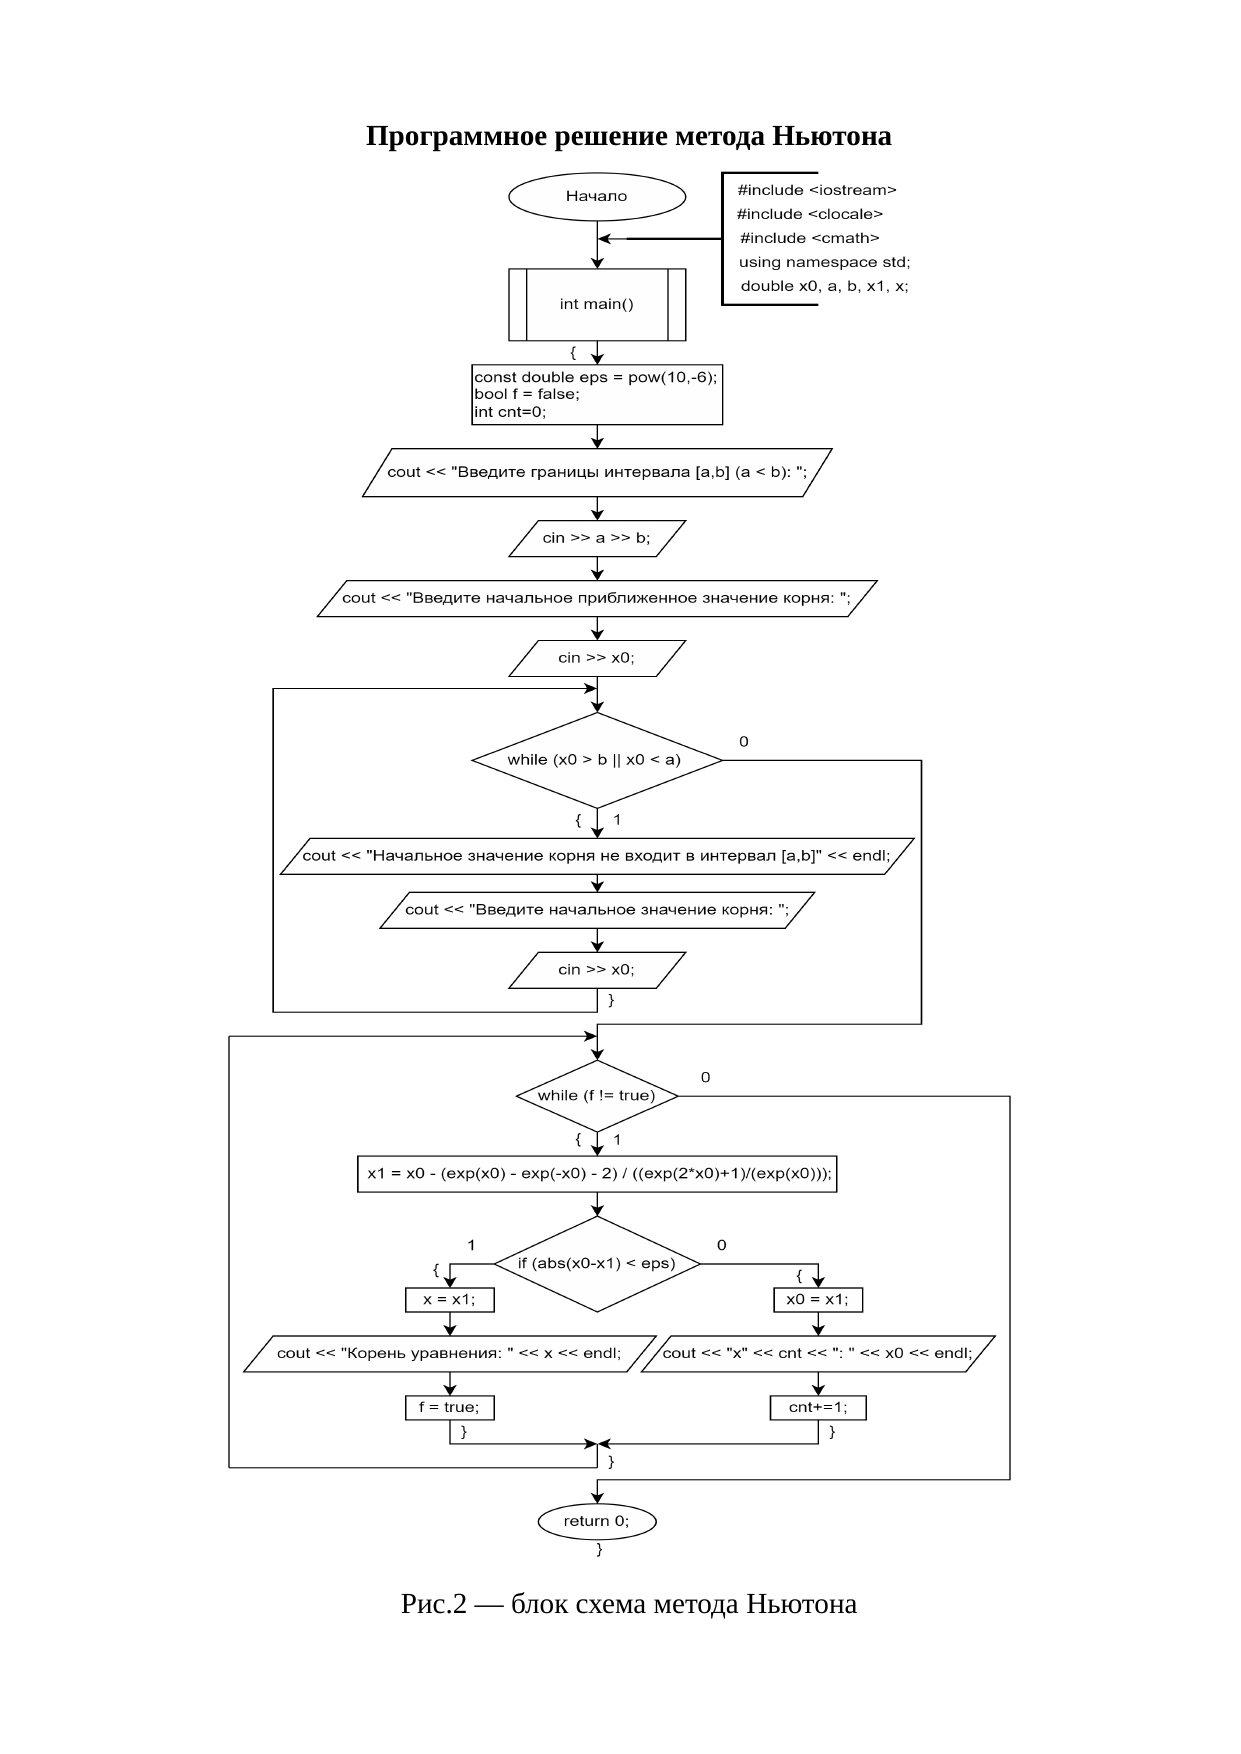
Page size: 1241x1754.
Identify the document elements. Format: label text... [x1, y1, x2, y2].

text Рис.2 — блок схема метода Ньютона [195, 152, 1063, 1620]
picture [203, 159, 1037, 1587]
text Программное решение метода Ньютона [195, 118, 1063, 152]
